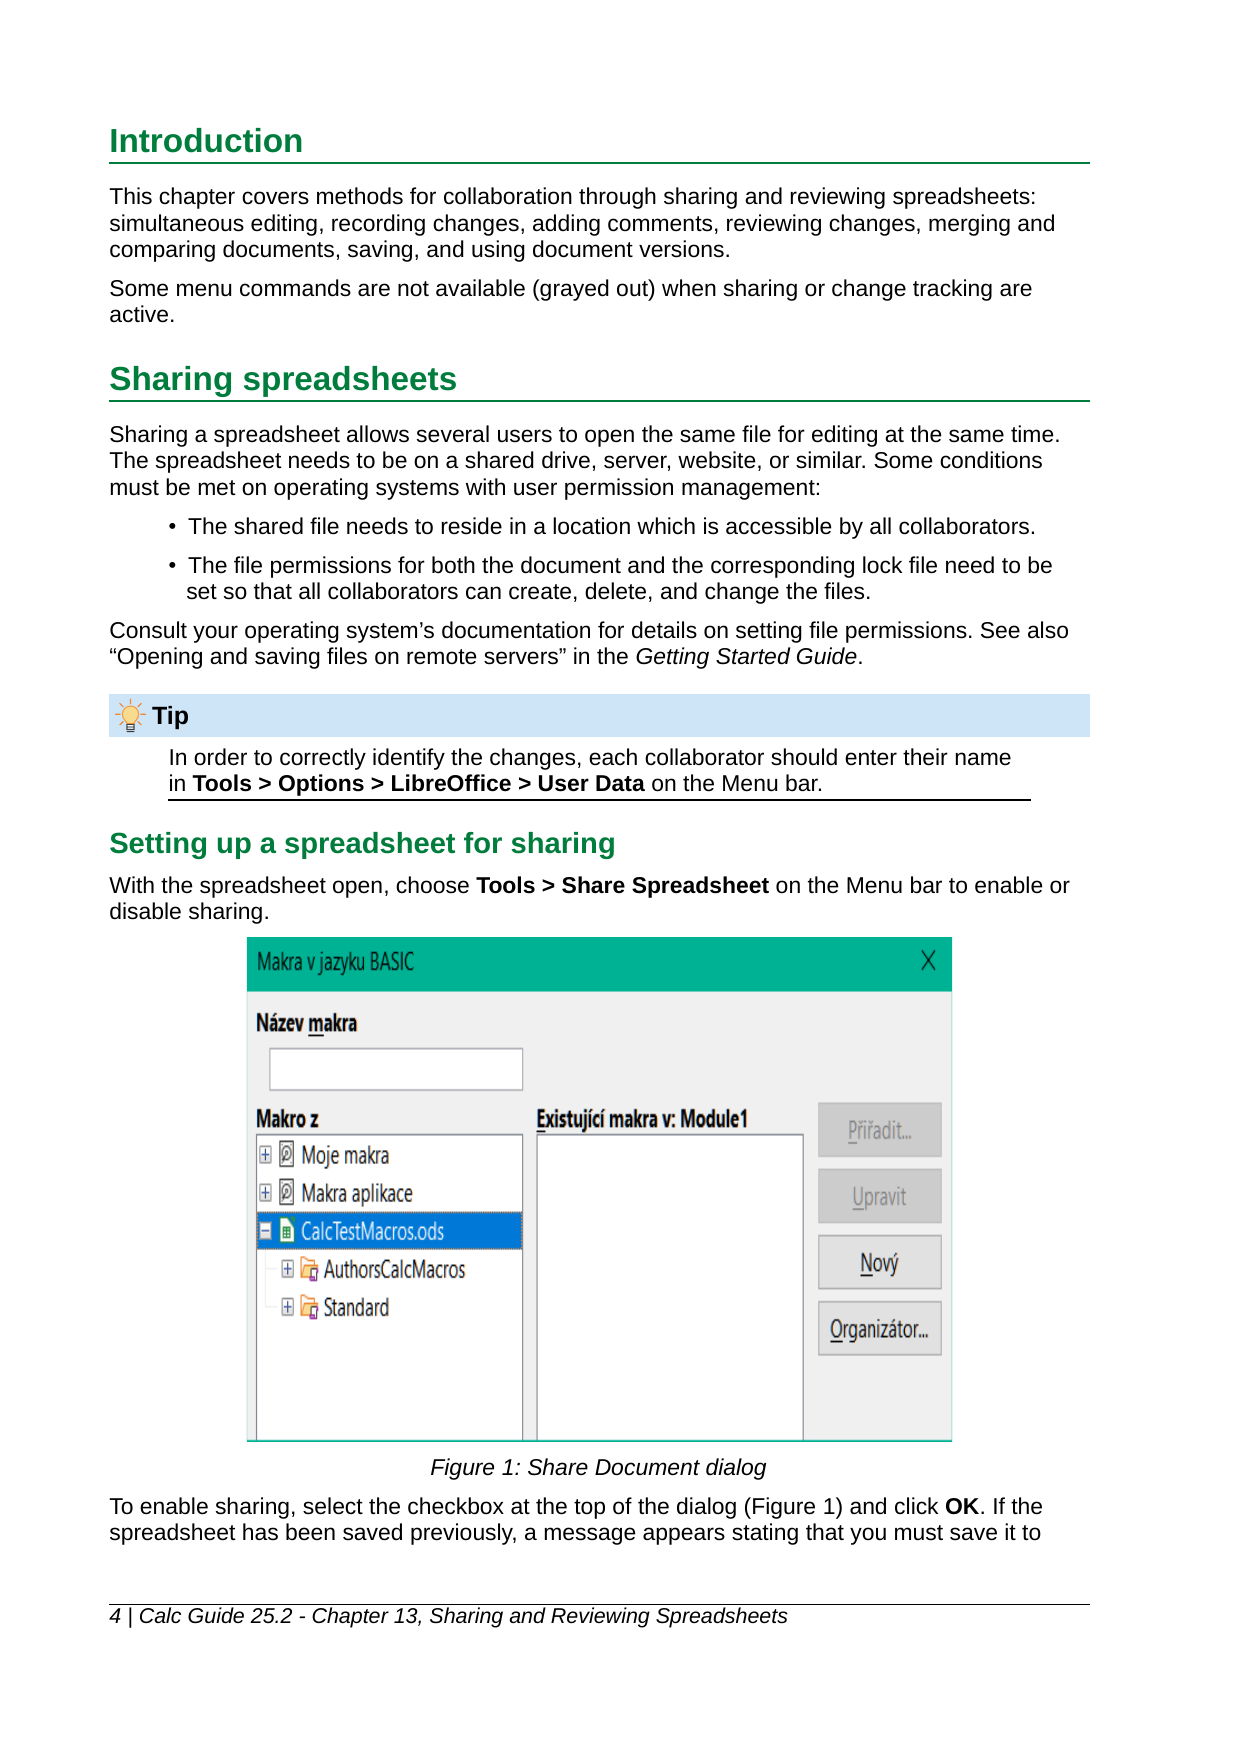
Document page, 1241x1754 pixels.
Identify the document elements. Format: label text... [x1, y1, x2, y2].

text With the spreadsheet open, choose Tools > Share Spreadsheet on the Menu bar to enable or disable sharing. [109, 872, 1090, 924]
text In order to correctly identify the changes, each collaborator should enter their name in Tools > Options > LibreOffice > User Data on the Menu bar. [168, 743, 1031, 799]
subtitle Sharing spreadsheets [109, 359, 1090, 400]
subtitle Introduction [109, 121, 1090, 162]
list The file permissions for both the document and the corresponding lock file need to be set so that all collaborators can create, delete, and change the files. [168, 552, 1090, 604]
text This chapter covers methods for collaboration through sharing and reviewing spreadsheets: simultaneous editing, recording changes, adding comments, reviewing changes, merging and comparing documents, saving, and using document versions. [109, 183, 1090, 262]
text Figure 1: Share Document dialog [247, 1454, 952, 1480]
list The shared file needs to reside in a location which is accessible by all collaborators. [168, 513, 1090, 539]
text To enable sharing, select the checkbox at the top of the dialog (Figure 1) and click OK. If the spreadsheet has been saved previously, a message appears stating that you must save it to [109, 1493, 1090, 1545]
picture [246, 937, 953, 1442]
subtitle Tip [109, 694, 1090, 737]
list Sharing a spreadsheet allows several users to open the same file for editing at the same time. The spreadsheet needs to be on a shared drive, server, website, or similar. Some conditions must be met on operating systems with user permission management: [109, 421, 1090, 500]
subtitle Setting up a spreadsheet for sharing [109, 826, 1090, 859]
text Consult your operating system’s documentation for details on setting file permissions. See also “Opening and saving files on remote servers” in the Getting Started Guide. [109, 617, 1090, 669]
text Some menu commands are not available (grayed out) when sharing or change tracking are active. [109, 275, 1090, 328]
